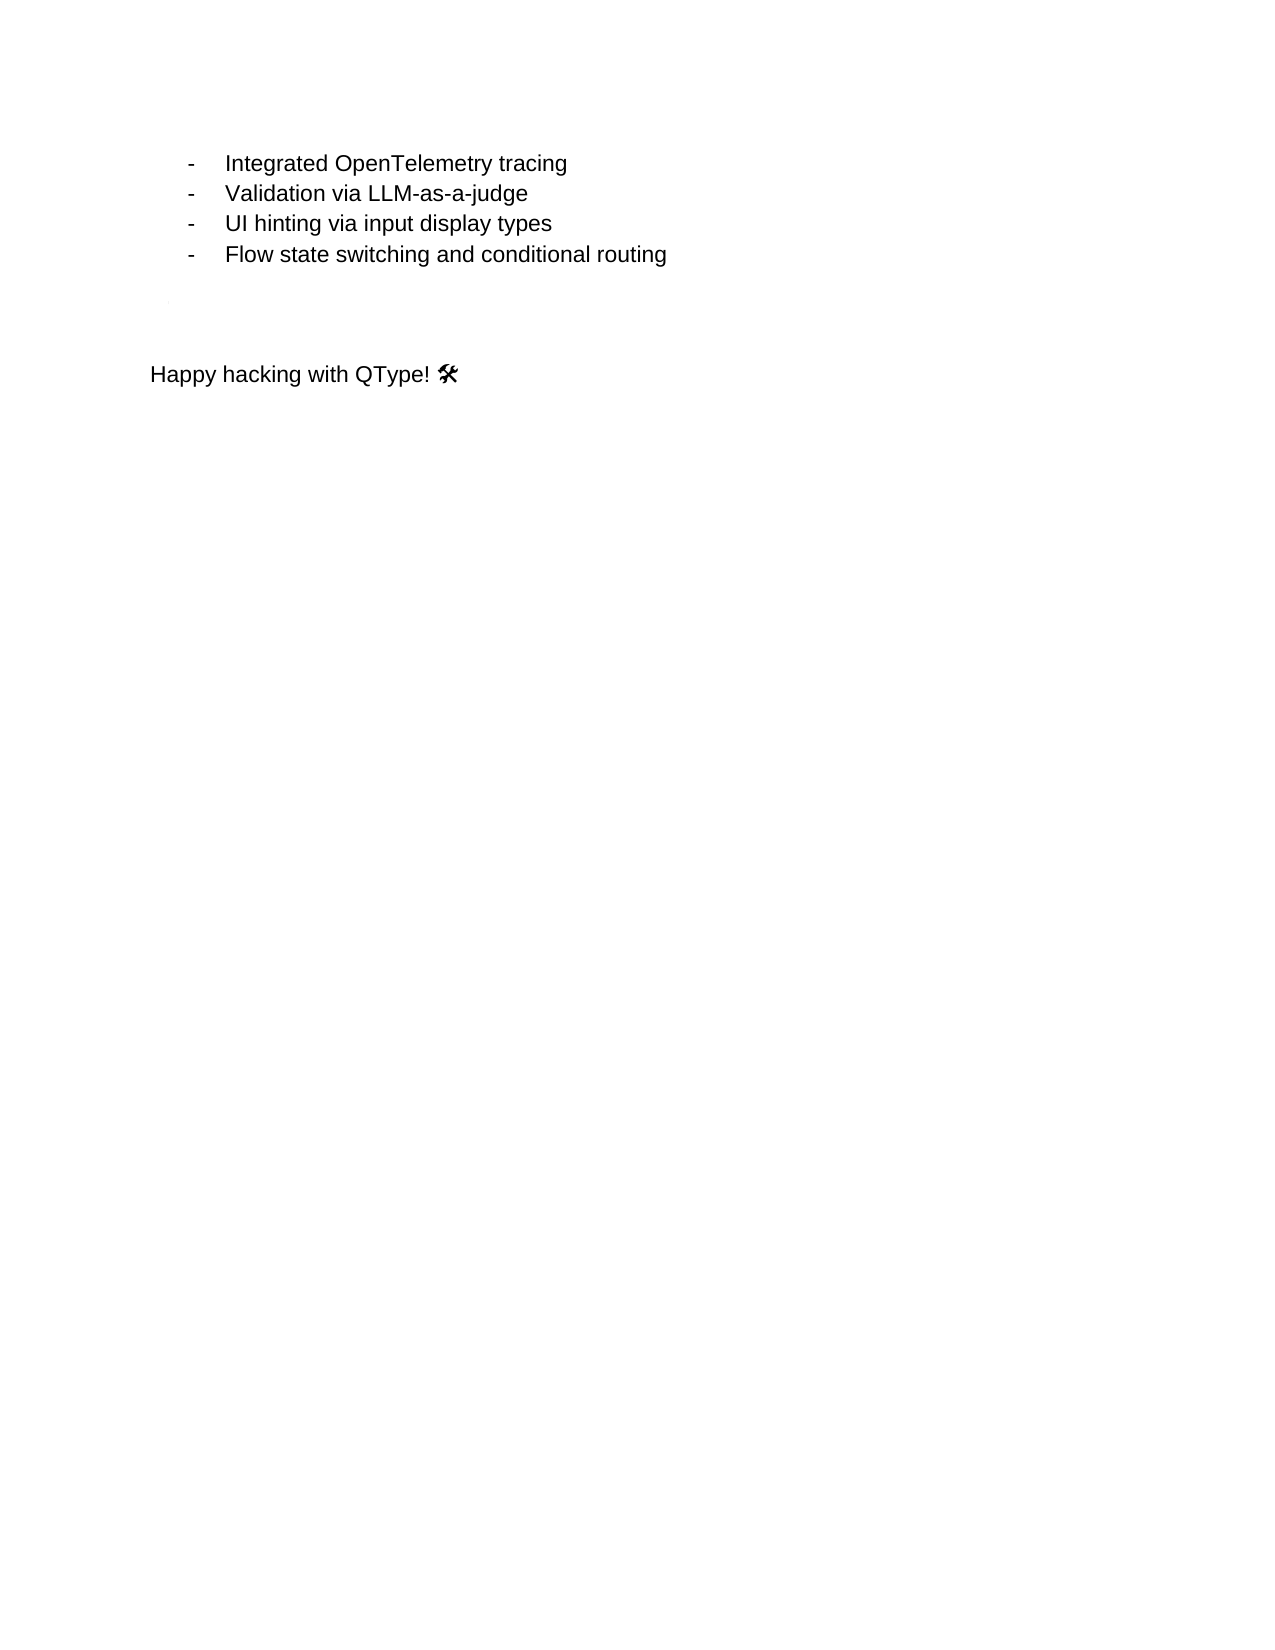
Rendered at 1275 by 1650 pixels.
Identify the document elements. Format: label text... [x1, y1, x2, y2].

list Flow state switching and conditional routing [187, 241, 1125, 267]
list Integrated OpenTelemetry tracing [187, 150, 1125, 176]
text Happy hacking with QType! 🛠️ [150, 361, 1125, 388]
picture [150, 421, 255, 526]
list Validation via LLM-as-a-judge [187, 180, 1125, 207]
list UI hinting via input display types [187, 210, 1125, 237]
picture [260, 421, 365, 526]
